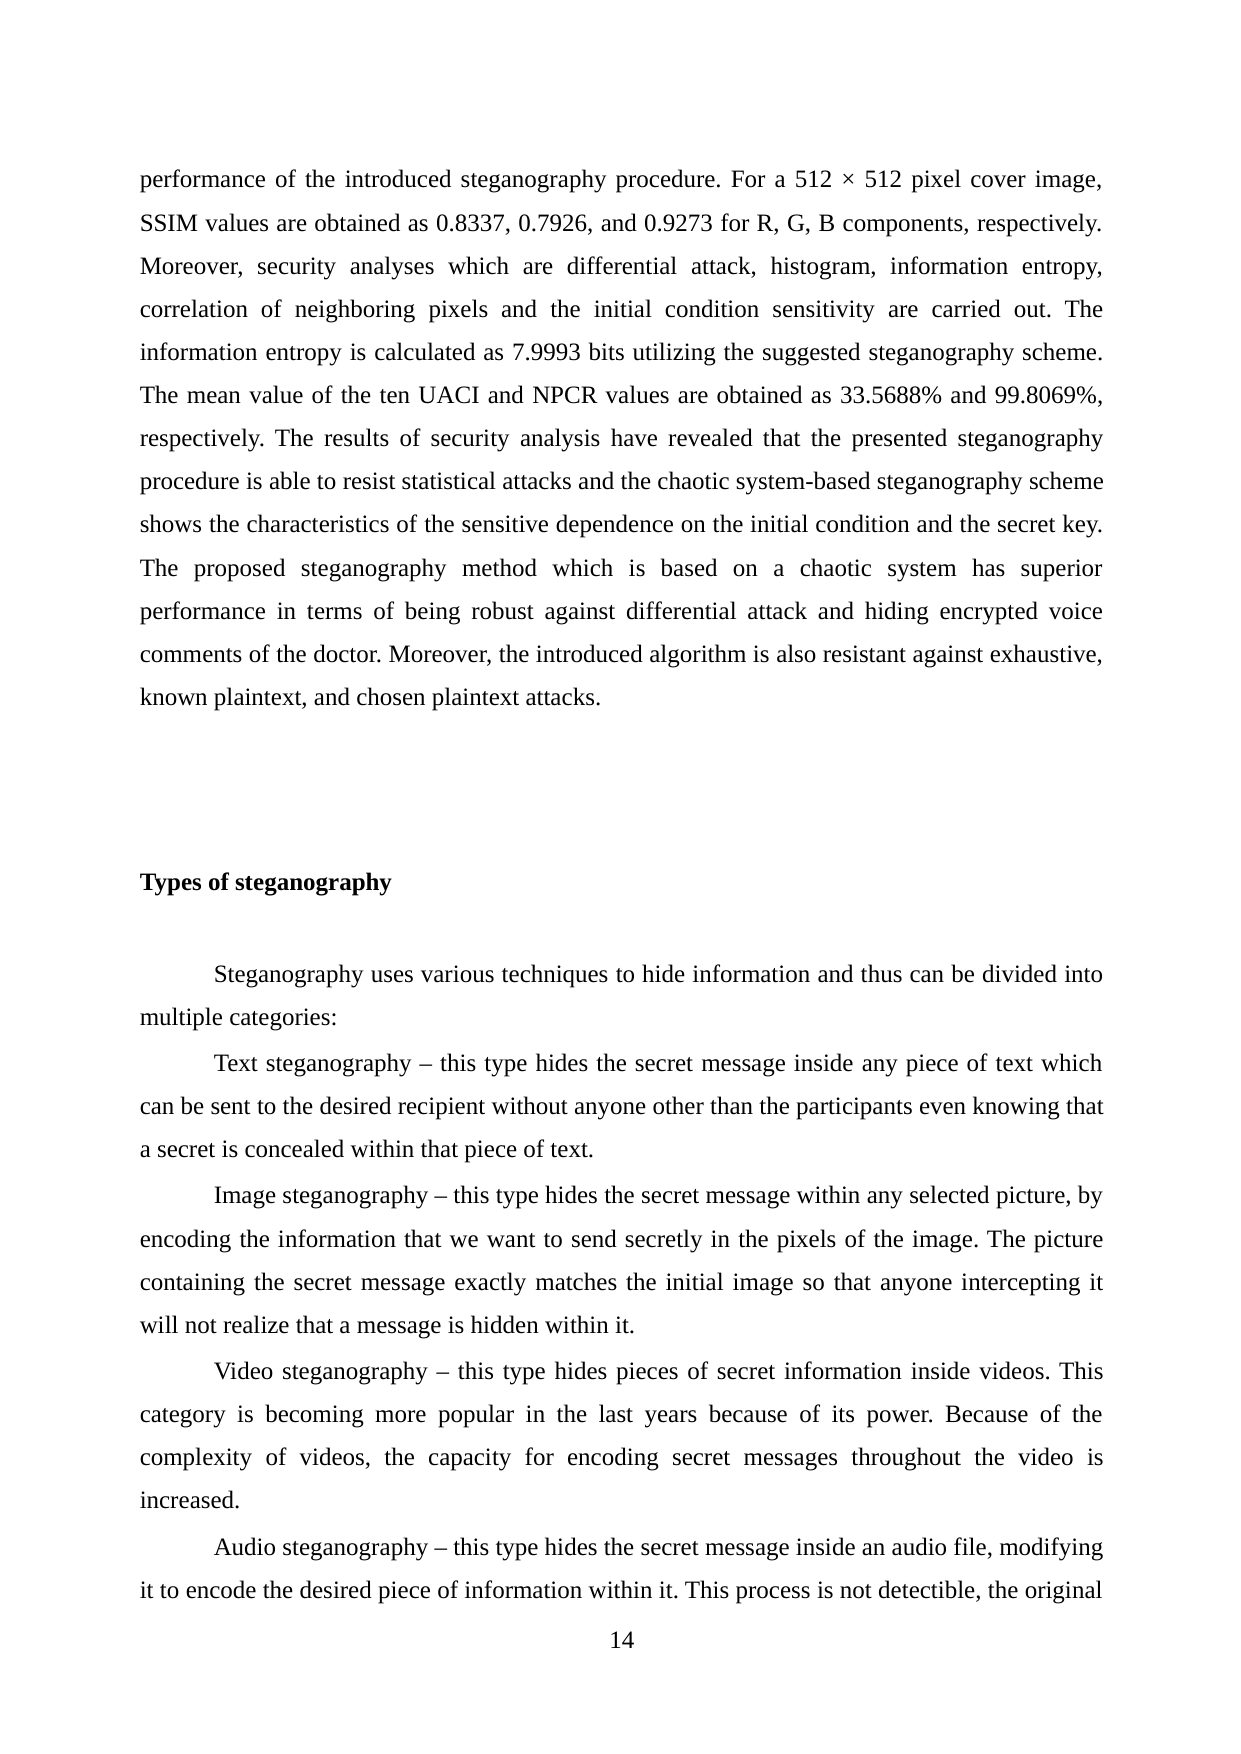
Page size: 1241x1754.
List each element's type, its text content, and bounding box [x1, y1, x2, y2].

text Types of steganography [139, 867, 1104, 895]
text Audio steganography – this type hides the secret message inside an audio file, modifying it to encode the desired piece of information within it. This process is not detectible, the original [139, 1532, 1104, 1603]
text performance of the introduced steganography procedure. For a 512 × 512 pixel cover image, SSIM values are obtained as 0.8337, 0.7926, and 0.9273 for R, G, B components, respectively. Moreover, security analyses which are differential attack, histogram, information entropy, correlation of neighboring pixels and the initial condition sensitivity are carried out. The information entropy is calculated as 7.9993 bits utilizing the suggested steganography scheme. The mean value of the ten UACI and NPCR values are obtained as 33.5688% and 99.8069%, respectively. The results of security analysis have revealed that the presented steganography procedure is able to resist statistical attacks and the chaotic system-based steganography scheme shows the characteristics of the sensitive dependence on the initial condition and the secret key. The proposed steganography method which is based on a chaotic system has superior performance in terms of being robust against differential attack and hiding encrypted voice comments of the doctor. Moreover, the introduced algorithm is also resistant against exhaustive, known plaintext, and chosen plaintext attacks. [139, 164, 1104, 711]
text Image steganography – this type hides the secret message within any selected picture, by encoding the information that we want to send secretly in the pixels of the image. The picture containing the secret message exactly matches the initial image so that anyone intercepting it will not realize that a message is hidden within it. [139, 1181, 1104, 1339]
text Text steganography – this type hides the secret message inside any piece of text which can be sent to the desired recipient without anyone other than the participants even knowing that a secret is concealed within that piece of text. [139, 1048, 1104, 1163]
text Steganography uses various techniques to hide information and thus can be divided into multiple categories: [139, 959, 1104, 1031]
text Video steganography – this type hides pieces of secret information inside videos. This category is becoming more popular in the last years because of its power. Because of the complexity of videos, the capacity for encoding secret messages throughout the video is increased. [139, 1356, 1104, 1514]
